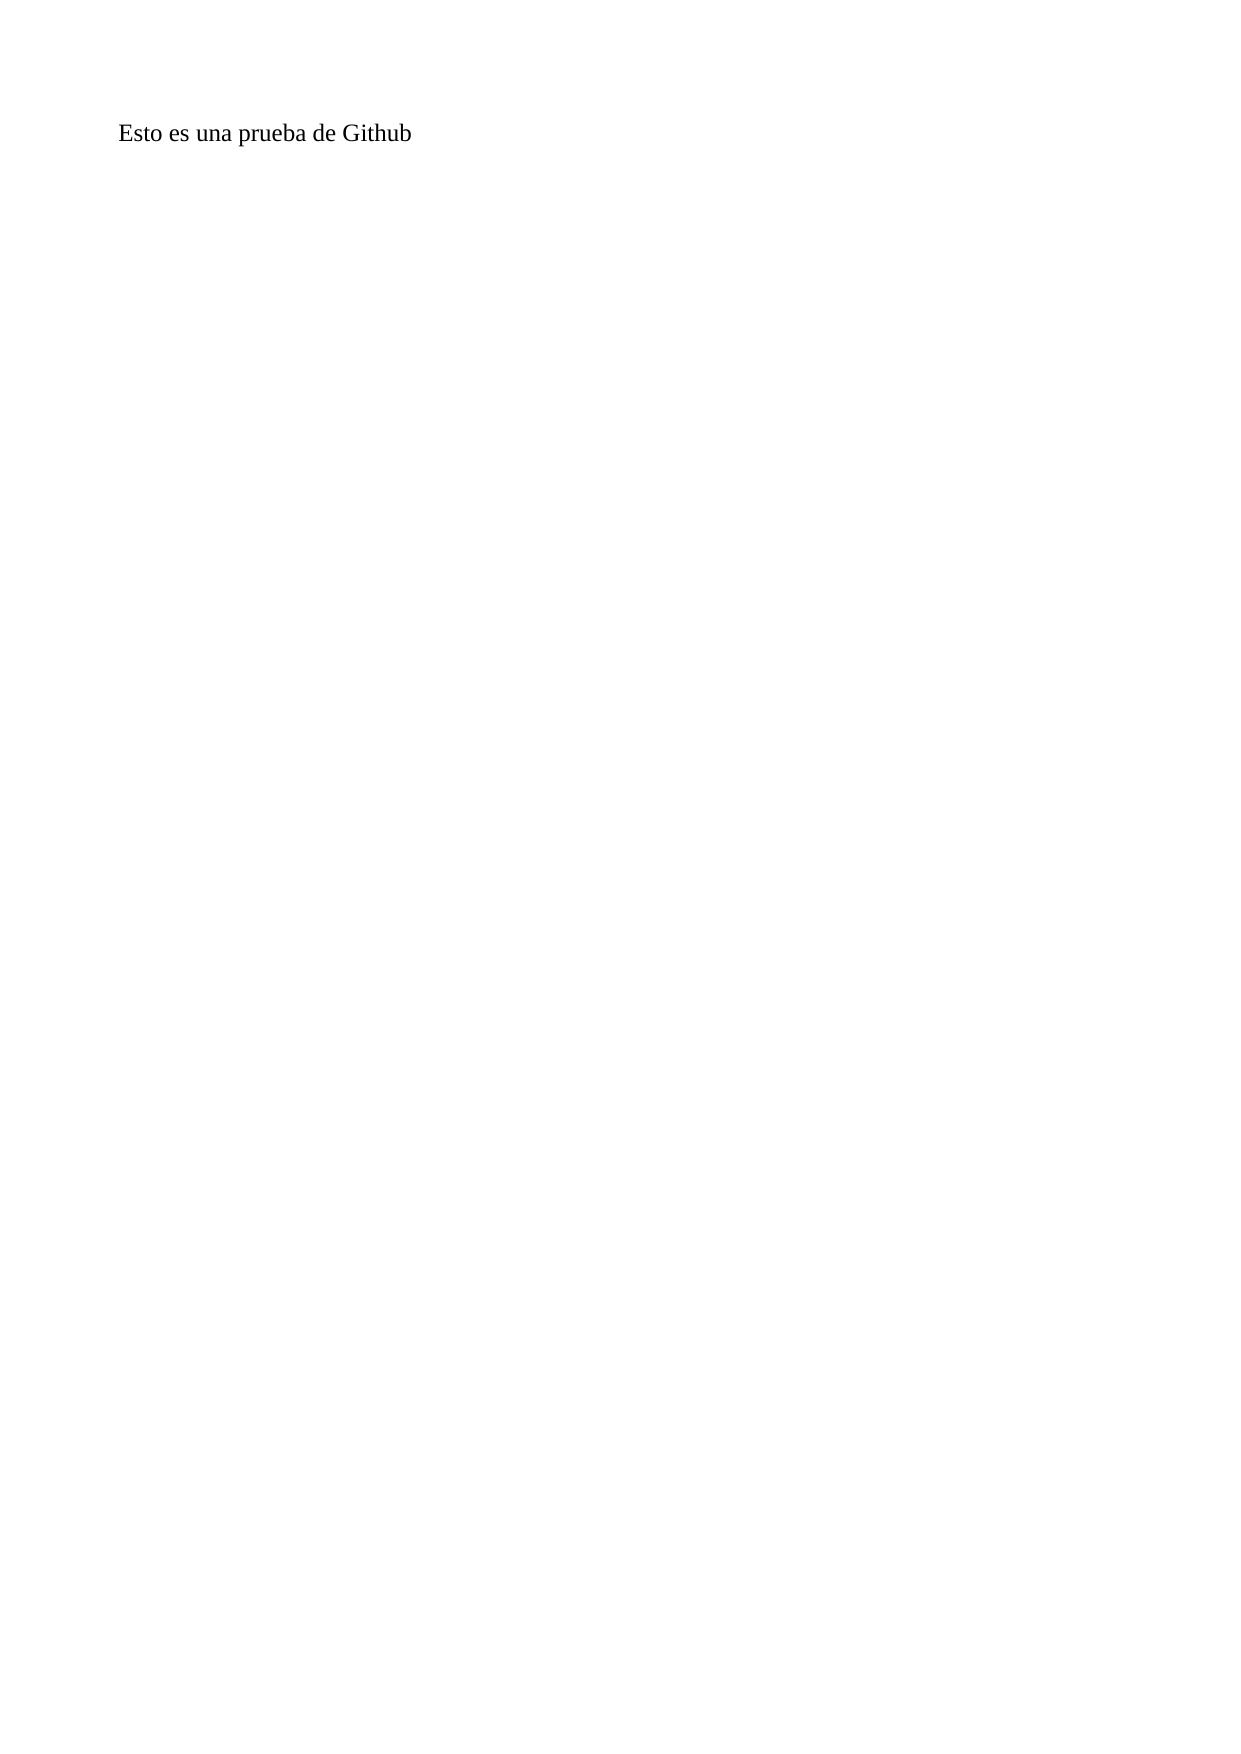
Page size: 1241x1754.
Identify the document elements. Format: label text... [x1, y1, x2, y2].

text Esto es una prueba de Github [118, 118, 1122, 147]
